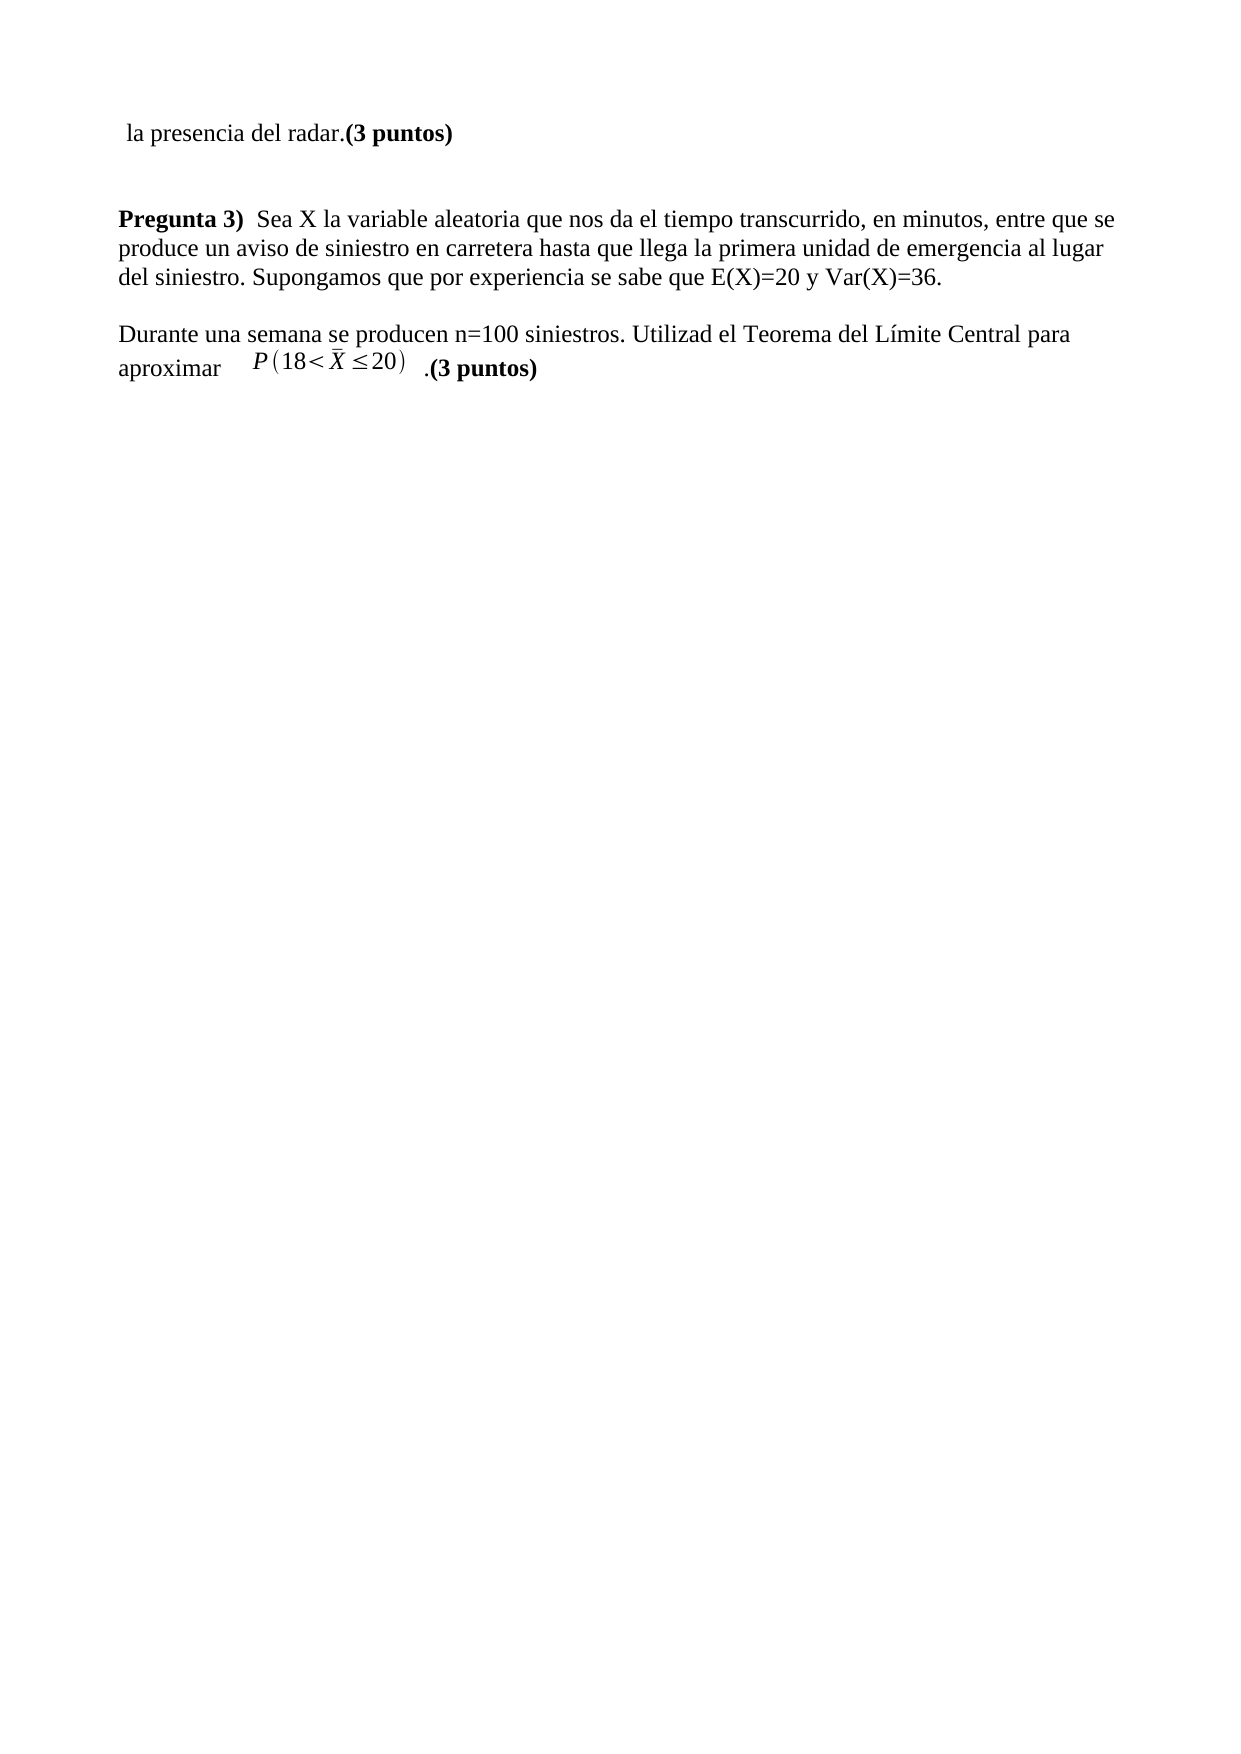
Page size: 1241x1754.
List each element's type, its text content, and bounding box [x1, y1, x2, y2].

list la presencia del radar.(3 puntos) [88, 118, 1122, 147]
text Pregunta 3) Sea X la variable aleatoria que nos da el tiempo transcurrido, en minutos, entre que se produce un aviso de siniestro en carretera hasta que llega la primera unidad de emergencia al lugar del siniestro. Supongamos que por experiencia se sabe que E(X)=20 y Var(X)=36. [118, 204, 1122, 291]
text Durante una semana se producen n=100 siniestros. Utilizad el Teorema del Límite Central para aproximar .(3 puntos) [118, 319, 1122, 382]
